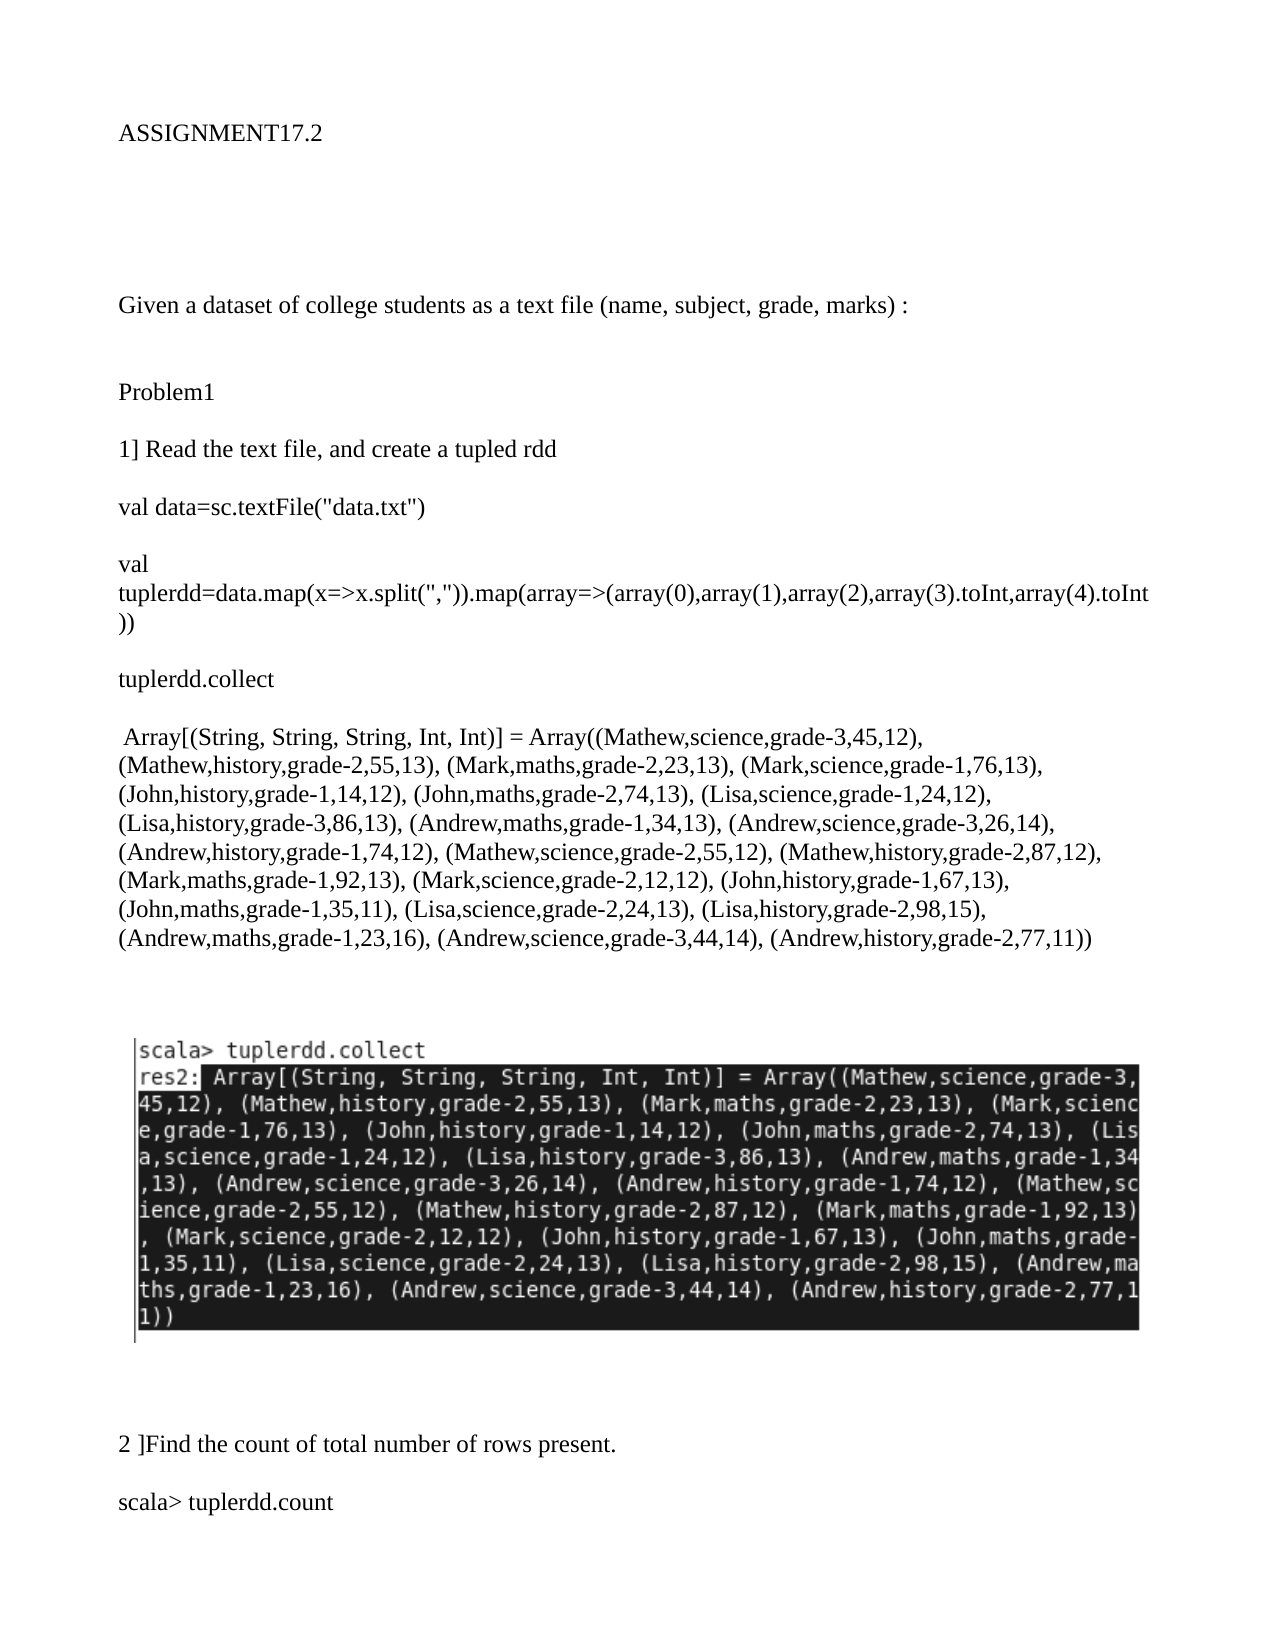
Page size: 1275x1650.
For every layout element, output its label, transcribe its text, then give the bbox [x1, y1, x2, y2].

text 1] Read the text file, and create a tupled rdd [118, 434, 1157, 463]
text val data=sc.textFile("data.txt") [118, 492, 1157, 521]
text Array[(String, String, String, Int, Int)] = Array((Mathew,science,grade-3,45,12), (Mathew,history,grade-2,55,13), (Mark,maths,grade-2,23,13), (Mark,science,grade-1,76,13), (John,history,grade-1,14,12), (John,maths,grade-2,74,13), (Lisa,science,grade-1,24,12), (Lisa,history,grade-3,86,13), (Andrew,maths,grade-1,34,13), (Andrew,science,grade-3,26,14), (Andrew,history,grade-1,74,12), (Mathew,science,grade-2,55,12), (Mathew,history,grade-2,87,12), (Mark,maths,grade-1,92,13), (Mark,science,grade-2,12,12), (John,history,grade-1,67,13), (John,maths,grade-1,35,11), (Lisa,science,grade-2,24,13), (Lisa,history,grade-2,98,15), (Andrew,maths,grade-1,23,16), (Andrew,science,grade-3,44,14), (Andrew,history,grade-2,77,11)) [118, 722, 1157, 952]
text 2 ]Find the count of total number of rows present. [118, 1429, 1157, 1458]
text scala> tuplerdd.count [118, 1487, 1157, 1515]
text tuplerdd.collect [118, 664, 1157, 693]
text ASSIGNMENT17.2 [118, 118, 1157, 147]
text val tuplerdd=data.map(x=>x.split(",")).map(array=>(array(0),array(1),array(2),array(3).toInt,array(4).toInt)) [118, 549, 1157, 636]
picture [134, 1038, 1141, 1343]
text Given a dataset of college students as a text file (name, subject, grade, marks) : [118, 291, 1157, 319]
text Problem1 [118, 377, 1157, 406]
